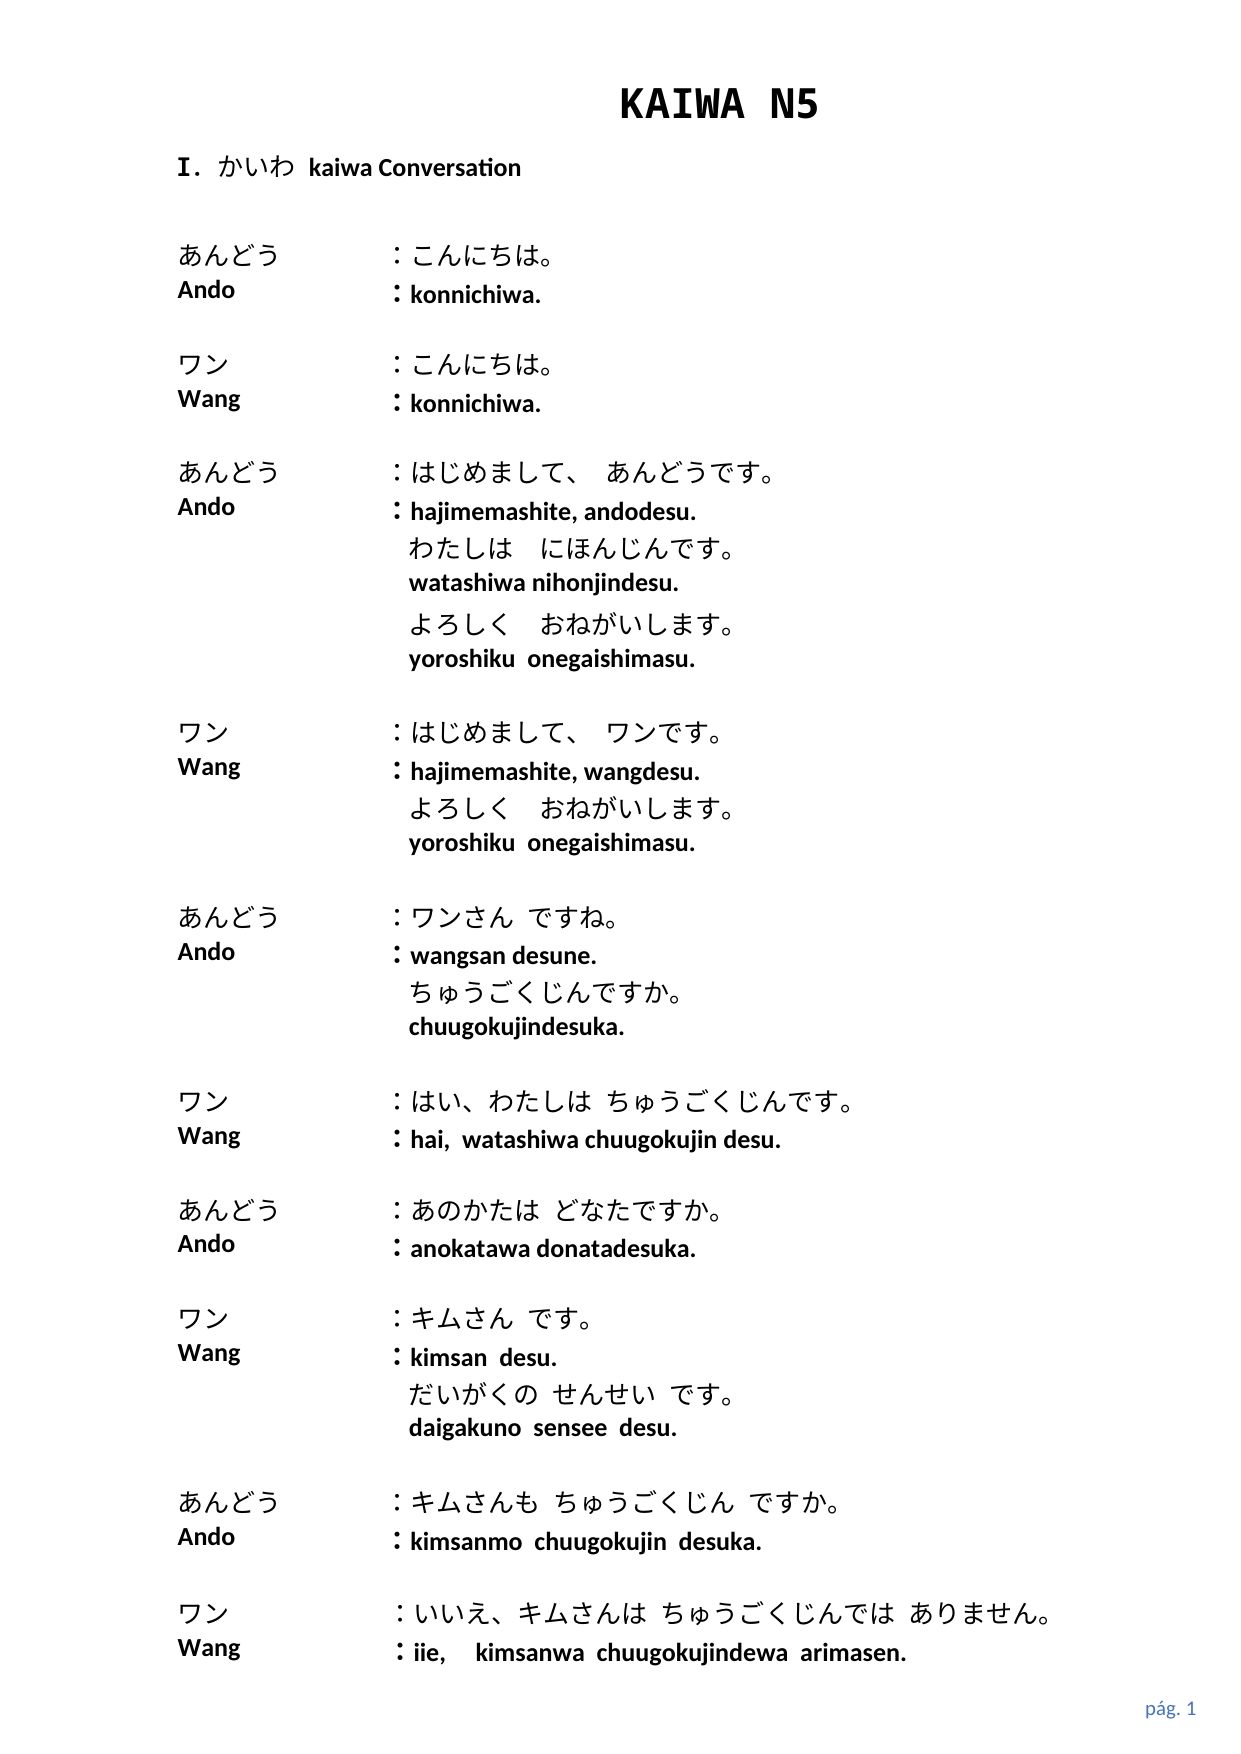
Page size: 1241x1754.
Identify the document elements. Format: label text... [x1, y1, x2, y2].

table_cell ：キムさん です。 [384, 1298, 874, 1336]
table_cell ：iie, kimsanwa chuugokujindewa arimasen. [387, 1631, 1072, 1669]
table_cell ：konnichiwa. [384, 273, 874, 344]
table_cell chuugokujindesuka. [384, 1010, 874, 1081]
table_cell yoroshiku onegaishimasu. [384, 826, 874, 897]
table_cell ：hajimemashite, wangdesu. [384, 750, 874, 788]
table_cell [874, 1336, 1072, 1374]
table_cell [874, 1190, 1072, 1227]
table_cell [178, 1010, 384, 1081]
table_cell [178, 973, 384, 1010]
table_cell Ando [178, 490, 384, 528]
table_cell あんどう [178, 1190, 384, 1227]
text I．かいわ kaiwa Conversation [176, 146, 1196, 184]
table_cell [874, 382, 1072, 453]
table_cell [874, 453, 1072, 490]
table_cell ：konnichiwa. [384, 382, 874, 453]
table_cell [874, 1412, 1072, 1482]
table_cell Ando [178, 1228, 384, 1298]
table_cell よろしく おねがいします。 [384, 604, 874, 642]
table_cell [874, 973, 1072, 1010]
table_cell [874, 788, 1072, 826]
table_cell Ando [178, 273, 384, 344]
table_cell [178, 604, 384, 642]
table_cell ：あのかたは どなたですか。 [384, 1190, 874, 1227]
table_cell ちゅうごくじんですか。 [384, 973, 874, 1010]
table_cell [874, 1483, 1072, 1520]
table_cell ：はじめまして、 あんどうです。 [384, 453, 874, 490]
table_cell [874, 897, 1072, 934]
table_cell ：はじめまして、 ワンです。 [384, 713, 874, 750]
table_cell [874, 1119, 1072, 1190]
table_cell yoroshiku onegaishimasu. [384, 642, 874, 713]
table_cell [178, 1412, 384, 1482]
table_cell [178, 1374, 384, 1412]
table_cell [178, 528, 384, 566]
table_cell ：kimsan desu. [384, 1336, 874, 1374]
table_cell daigakuno sensee desu. [384, 1412, 874, 1482]
table_cell watashiwa nihonjindesu. [384, 566, 874, 604]
table_cell [874, 1374, 1072, 1412]
table_cell ワン [178, 344, 384, 382]
table_cell よろしく おねがいします。 [384, 788, 874, 826]
table_cell [178, 642, 384, 713]
table_cell ：はい、わたしは ちゅうごくじんです。 [384, 1081, 874, 1119]
table_cell だいがくの せんせい です。 [384, 1374, 874, 1412]
table_cell [178, 1558, 384, 1594]
table_cell [874, 750, 1072, 788]
table_cell [874, 273, 1072, 344]
table_cell [874, 344, 1072, 382]
table_cell [874, 490, 1072, 528]
table_cell Wang [178, 1631, 387, 1669]
table_cell [874, 1520, 1072, 1558]
table_cell [874, 1228, 1072, 1298]
table_cell ワン [178, 713, 384, 750]
table_cell ワン [178, 1081, 384, 1119]
table_cell Ando [178, 935, 384, 973]
table_cell ：wangsan desune. [384, 935, 874, 973]
table_cell [874, 1010, 1072, 1081]
text KAIWA N5 [546, 74, 1196, 131]
table_cell [874, 566, 1072, 604]
table_cell ：ワンさん ですね。 [384, 897, 874, 934]
table_cell [874, 528, 1072, 566]
table_cell あんどう [178, 897, 384, 934]
table_cell [874, 604, 1072, 642]
table_cell [874, 826, 1072, 897]
table_cell ：いいえ、キムさんは ちゅうごくじんでは ありません。 [387, 1594, 1072, 1631]
table_cell あんどう [178, 453, 384, 490]
table_cell [874, 1081, 1072, 1119]
table_cell ：hai, watashiwa chuugokujin desu. [384, 1119, 874, 1190]
table_cell [874, 1298, 1072, 1336]
table_cell Wang [178, 382, 384, 453]
table_cell ：kimsanmo chuugokujin desuka. [384, 1520, 874, 1558]
table_cell わたしは にほんじんです。 [384, 528, 874, 566]
table_cell [178, 566, 384, 604]
table_cell [178, 788, 384, 826]
table_cell [874, 642, 1072, 713]
table_cell あんどう [178, 1483, 384, 1520]
table_cell ：こんにちは。 [384, 344, 874, 382]
table_cell Wang [178, 1119, 384, 1190]
table_cell ：hajimemashite, andodesu. [384, 490, 874, 528]
table_cell ：anokatawa donatadesuka. [384, 1228, 874, 1298]
table_cell [384, 1558, 874, 1594]
table_cell ワン [178, 1594, 387, 1631]
table_cell [178, 826, 384, 897]
table_cell [874, 935, 1072, 973]
table_cell Wang [178, 1336, 384, 1374]
table_cell [874, 1558, 1072, 1594]
table_header [874, 236, 1072, 273]
table_header あんどう [178, 236, 384, 273]
table_cell Wang [178, 750, 384, 788]
table_cell ：キムさんも ちゅうごくじん ですか。 [384, 1483, 874, 1520]
table_cell Ando [178, 1520, 384, 1558]
table_cell ワン [178, 1298, 384, 1336]
table_cell [874, 713, 1072, 750]
table_header ：こんにちは。 [384, 236, 874, 273]
